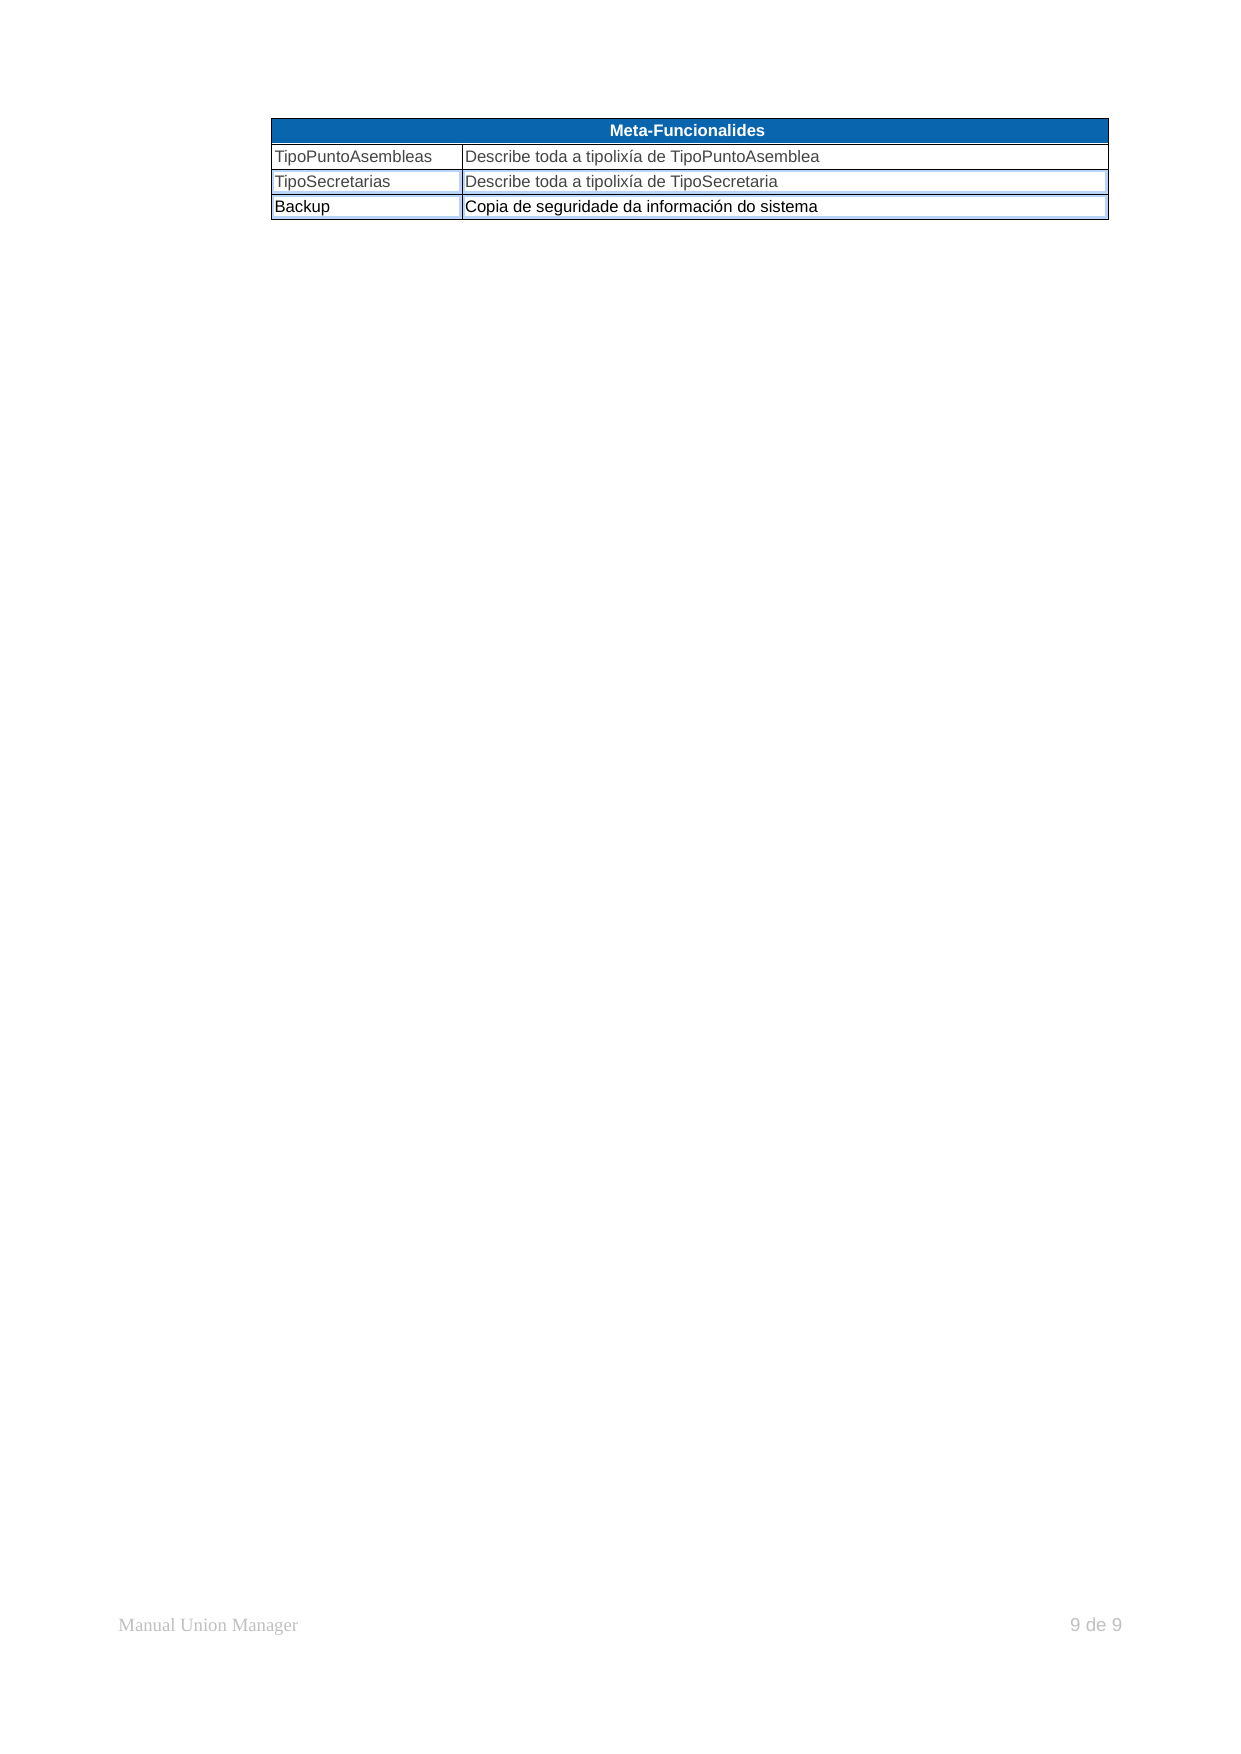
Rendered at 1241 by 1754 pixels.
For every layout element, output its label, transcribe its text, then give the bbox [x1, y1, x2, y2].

table_cell Backup [272, 195, 462, 219]
table_cell Describe toda a tipolixía de TipoSecretaria [463, 170, 1108, 194]
table_cell TipoSecretarias [272, 170, 462, 194]
table_header Meta-Funcionalides [272, 119, 1108, 143]
table_cell Copia de seguridade da información do sistema [463, 195, 1108, 219]
table_cell Describe toda a tipolixía de TipoPuntoAsemblea [463, 145, 1108, 169]
table_cell TipoPuntoAsembleas [272, 145, 462, 169]
